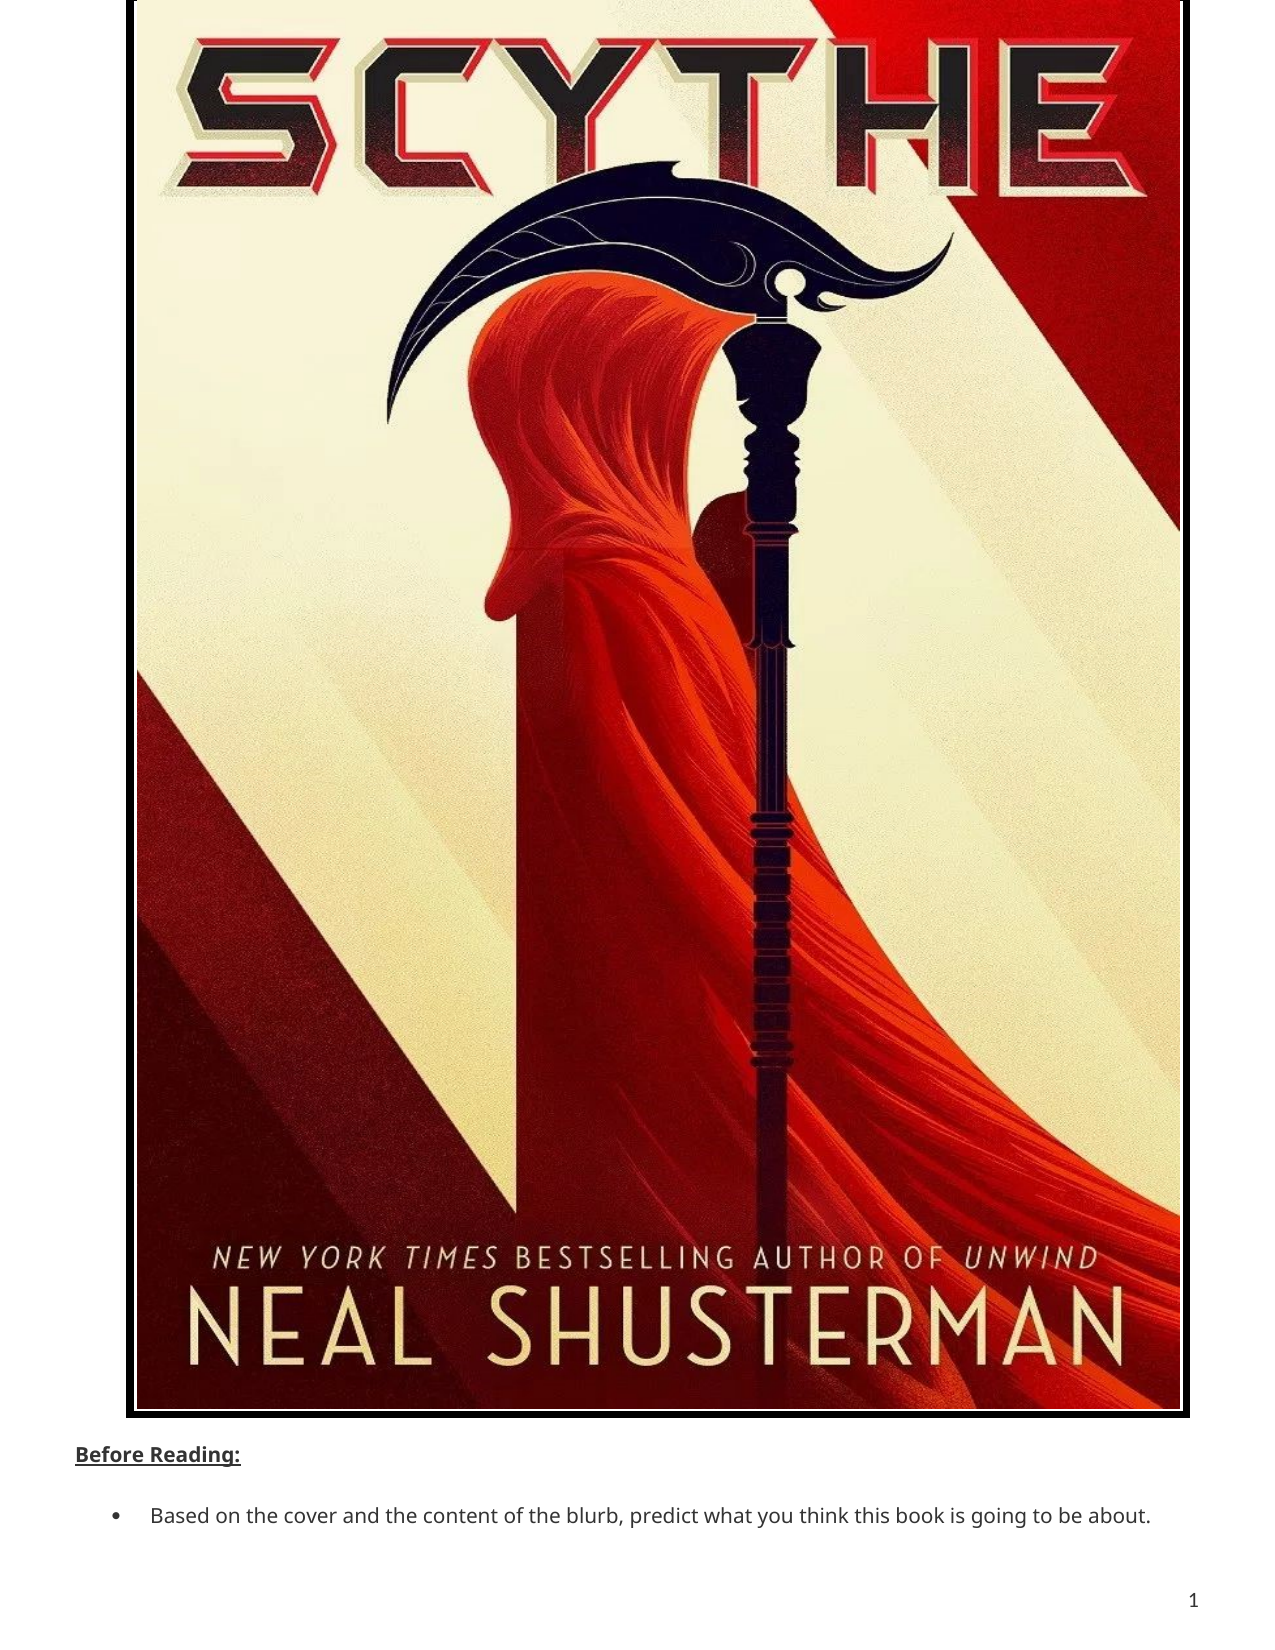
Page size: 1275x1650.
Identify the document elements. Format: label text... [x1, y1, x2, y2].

picture [137, 0, 1180, 1409]
text Before Reading: [75, 207, 1197, 1468]
list Based on the cover and the content of the blurb, predict what you think this book is going to be about. [112, 1501, 1197, 1529]
